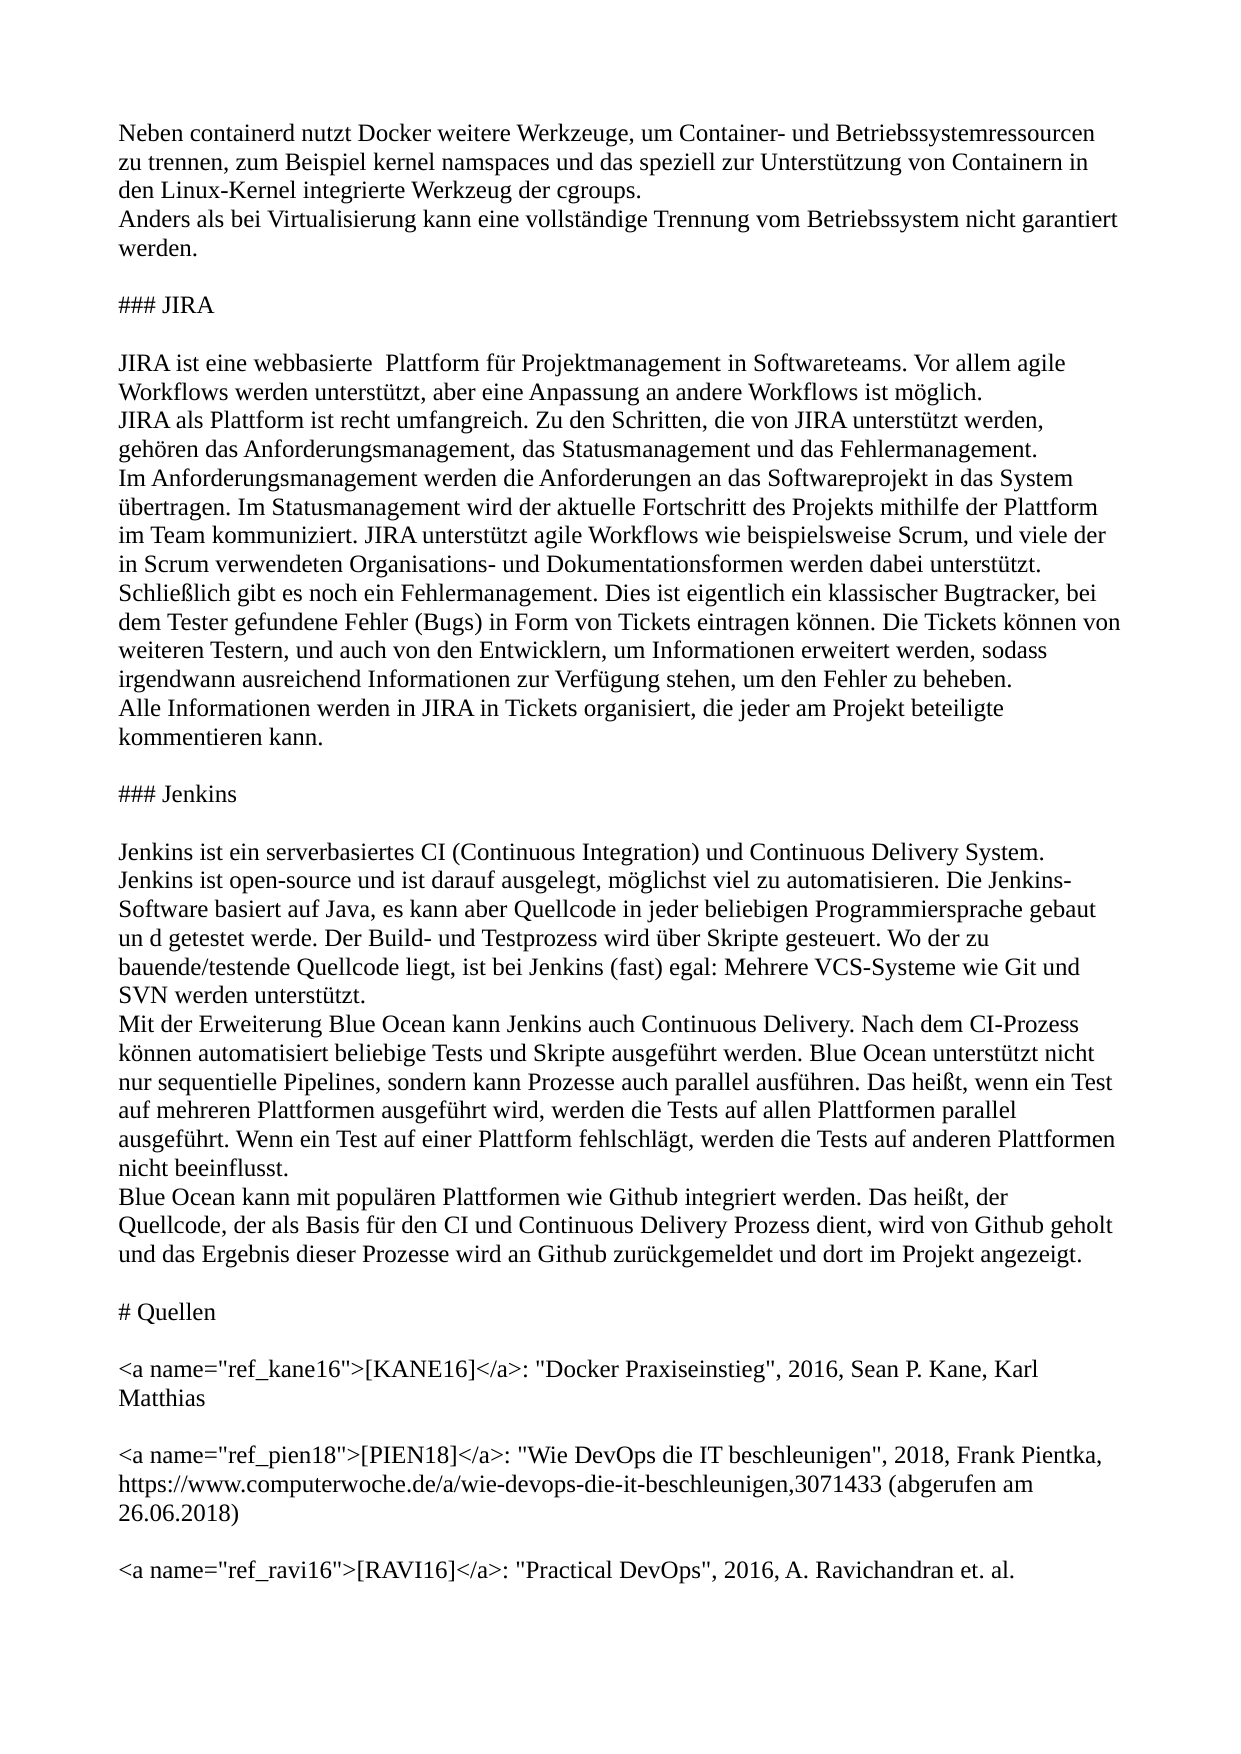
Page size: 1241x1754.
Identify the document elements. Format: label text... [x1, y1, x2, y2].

text Anders als bei Virtualisierung kann eine vollständige Trennung vom Betriebssystem nicht garantiert werden. [118, 204, 1122, 262]
text ### JIRA [118, 291, 1122, 319]
text Neben containerd nutzt Docker weitere Werkzeuge, um Container- und Betriebssystemressourcen zu trennen, zum Beispiel kernel namspaces und das speziell zur Unterstützung von Containern in den Linux-Kernel integrierte Werkzeug der cgroups. [118, 118, 1122, 204]
text Jenkins ist ein serverbasiertes CI (Continuous Integration) und Continuous Delivery System. Jenkins ist open-source und ist darauf ausgelegt, möglichst viel zu automatisieren. Die Jenkins-Software basiert auf Java, es kann aber Quellcode in jeder beliebigen Programmiersprache gebaut un d getestet werde. Der Build- und Testprozess wird über Skripte gesteuert. Wo der zu bauende/testende Quellcode liegt, ist bei Jenkins (fast) egal: Mehrere VCS-Systeme wie Git und SVN werden unterstützt. [118, 837, 1122, 1009]
text <a name="ref_kane16">[KANE16]</a>: "Docker Praxiseinstieg", 2016, Sean P. Kane, Karl Matthias [118, 1354, 1122, 1412]
text JIRA ist eine webbasierte Plattform für Projektmanagement in Softwareteams. Vor allem agile Workflows werden unterstützt, aber eine Anpassung an andere Workflows ist möglich. [118, 348, 1122, 406]
text ### Jenkins [118, 779, 1122, 808]
text JIRA als Plattform ist recht umfangreich. Zu den Schritten, die von JIRA unterstützt werden, gehören das Anforderungsmanagement, das Statusmanagement und das Fehlermanagement. [118, 406, 1122, 463]
text <a name="ref_ravi16">[RAVI16]</a>: "Practical DevOps", 2016, A. Ravichandran et. al. [118, 1556, 1122, 1584]
text Schließlich gibt es noch ein Fehlermanagement. Dies ist eigentlich ein klassischer Bugtracker, bei dem Tester gefundene Fehler (Bugs) in Form von Tickets eintragen können. Die Tickets können von weiteren Testern, und auch von den Entwicklern, um Informationen erweitert werden, sodass irgendwann ausreichend Informationen zur Verfügung stehen, um den Fehler zu beheben. [118, 578, 1122, 693]
text Mit der Erweiterung Blue Ocean kann Jenkins auch Continuous Delivery. Nach dem CI-Prozess können automatisiert beliebige Tests und Skripte ausgeführt werden. Blue Ocean unterstützt nicht nur sequentielle Pipelines, sondern kann Prozesse auch parallel ausführen. Das heißt, wenn ein Test auf mehreren Plattformen ausgeführt wird, werden die Tests auf allen Plattformen parallel ausgeführt. Wenn ein Test auf einer Plattform fehlschlägt, werden die Tests auf anderen Plattformen nicht beeinflusst. [118, 1009, 1122, 1182]
text Blue Ocean kann mit populären Plattformen wie Github integriert werden. Das heißt, der Quellcode, der als Basis für den CI und Continuous Delivery Prozess dient, wird von Github geholt und das Ergebnis dieser Prozesse wird an Github zurückgemeldet und dort im Projekt angezeigt. [118, 1182, 1122, 1268]
text Alle Informationen werden in JIRA in Tickets organisiert, die jeder am Projekt beteiligte kommentieren kann. [118, 693, 1122, 751]
text <a name="ref_pien18">[PIEN18]</a>: "Wie DevOps die IT beschleunigen", 2018, Frank Pientka, https://www.computerwoche.de/a/wie-devops-die-it-beschleunigen,3071433 (abgerufen am 26.06.2018) [118, 1441, 1122, 1527]
text Im Anforderungsmanagement werden die Anforderungen an das Softwareprojekt in das System übertragen. Im Statusmanagement wird der aktuelle Fortschritt des Projekts mithilfe der Plattform im Team kommuniziert. JIRA unterstützt agile Workflows wie beispielsweise Scrum, und viele der in Scrum verwendeten Organisations- und Dokumentationsformen werden dabei unterstützt. [118, 463, 1122, 578]
text # Quellen [118, 1297, 1122, 1326]
